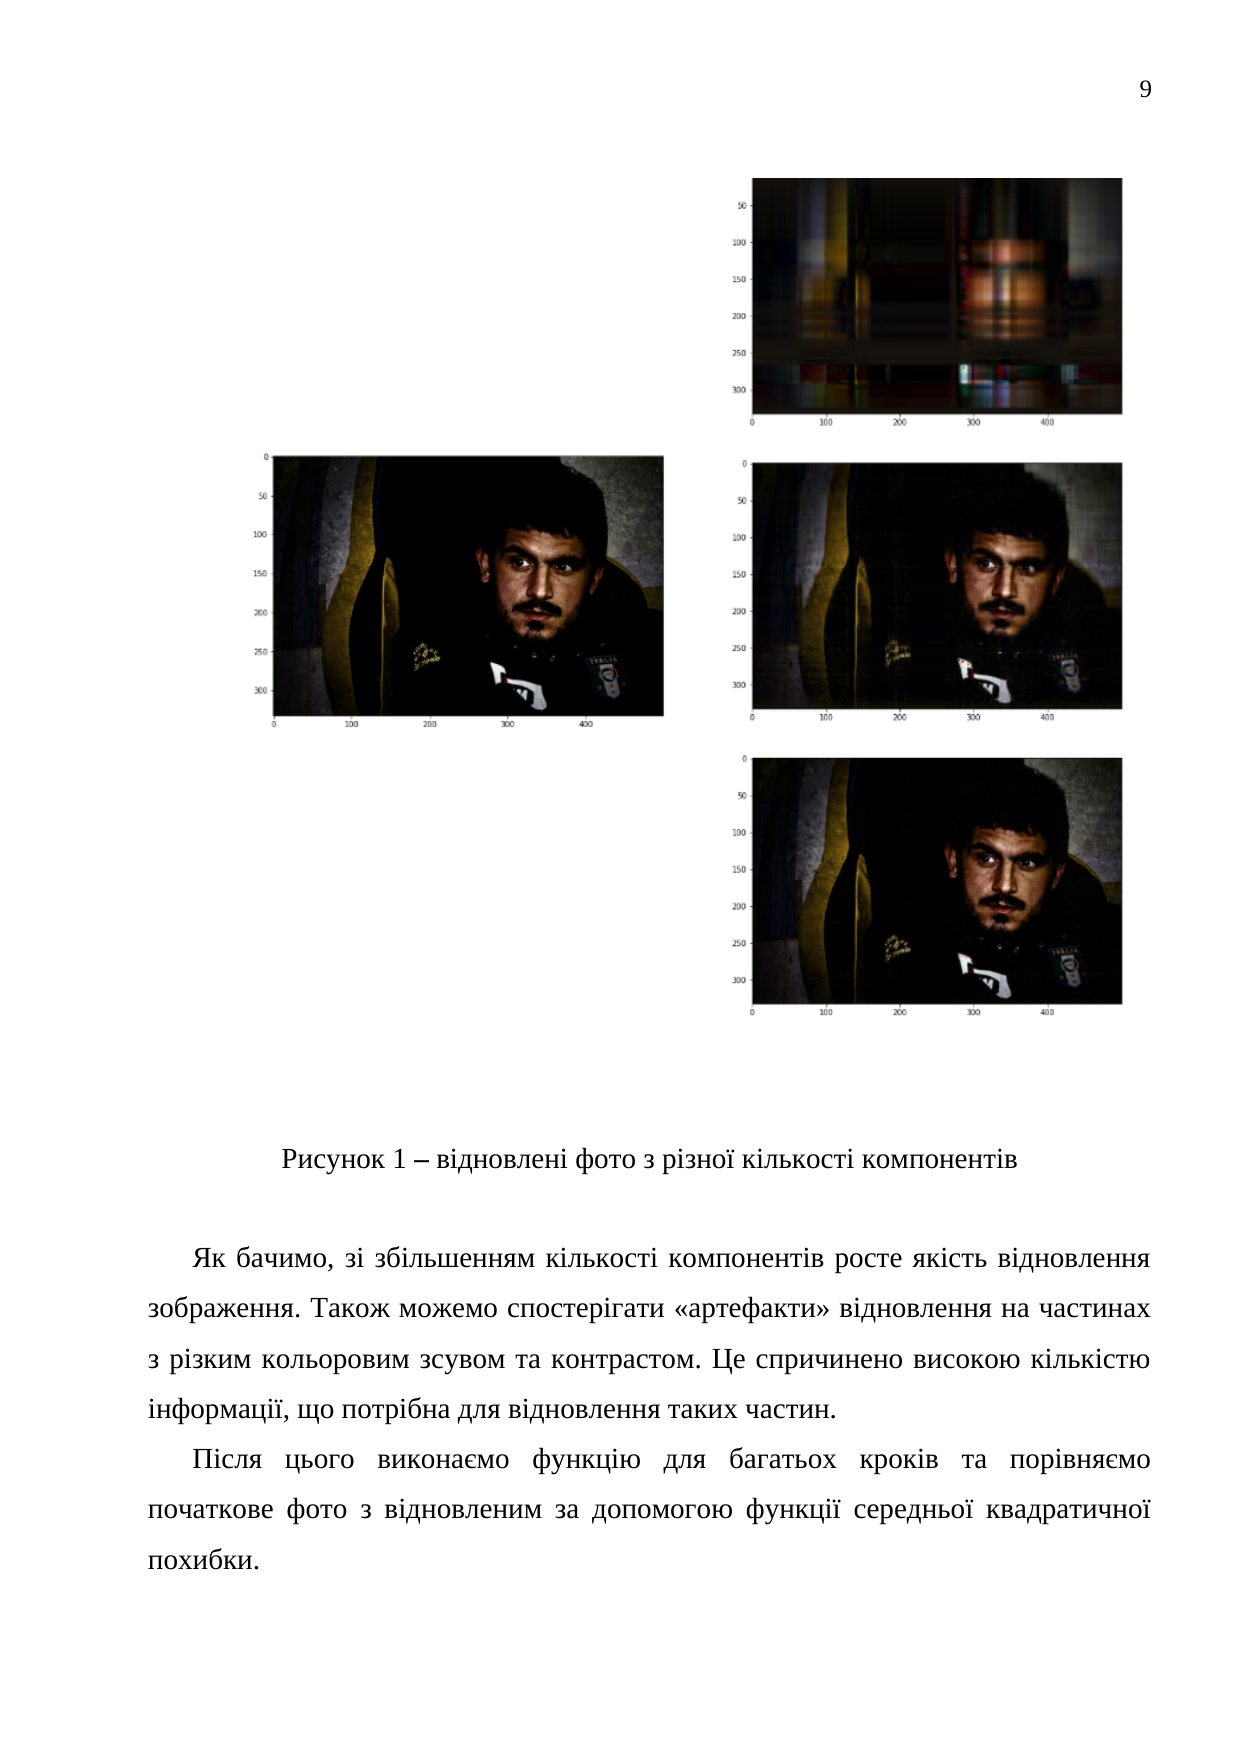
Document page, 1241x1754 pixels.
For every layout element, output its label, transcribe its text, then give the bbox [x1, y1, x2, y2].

picture [153, 178, 1158, 1033]
list Як бачимо, зі збільшенням кількості компонентів росте якість відновлення зображення. Також можемо спостерігати «артефакти» відновлення на частинах з різким кольоровим зсувом та контрастом. Це спричинено високою кількістю інформації, що потрібна для відновлення таких частин. [148, 1240, 1152, 1424]
list Після цього виконаємо функцію для багатьох кроків та порівняємо початкове фото з відновленим за допомогою функції середньої квадратичної похибки. [148, 1441, 1152, 1576]
text Рисунок 1 – відновлені фото з різної кількості компонентів [148, 1141, 1152, 1175]
